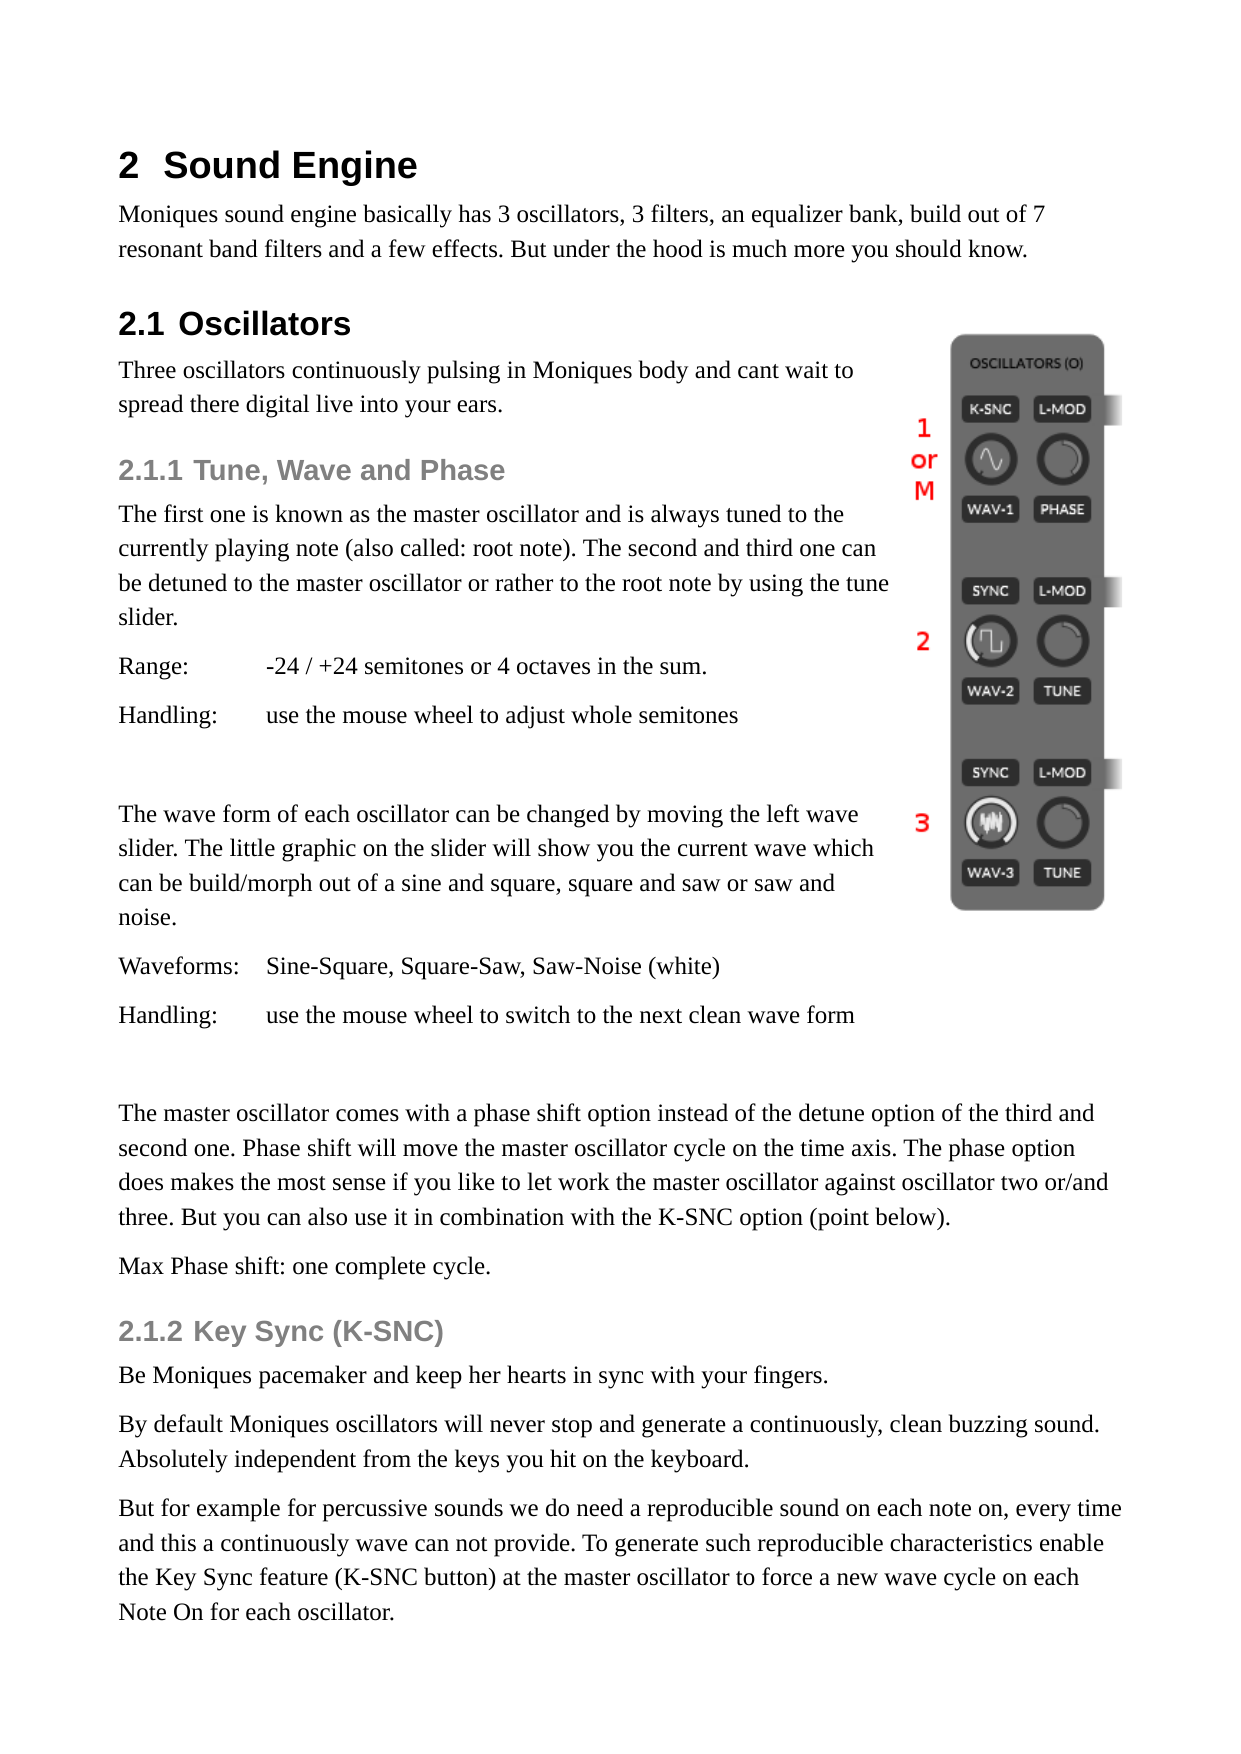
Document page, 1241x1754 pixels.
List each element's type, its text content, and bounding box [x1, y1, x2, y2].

text The master oscillator comes with a phase shift option instead of the detune option of the third and second one. Phase shift will move the master oscillator cycle on the time axis. The phase option does makes the most sense if you like to let work the master oscillator against oscillator two or/and three. But you can also use it in combination with the K-SNC option (point below). [118, 1098, 1122, 1231]
text The first one is known as the master oscillator and is always tuned to the currently playing note (also called: root note). The second and third one can be detuned to the master oscillator or rather to the root note by using the tune slider. [118, 499, 896, 631]
text Handling: use the mouse wheel to switch to the next clean wave form [118, 1000, 1122, 1029]
subtitle Tune, Wave and Phase [118, 453, 896, 486]
text Three oscillators continuously pulsing in Moniques body and cant wait to spread there digital live into your ears. [118, 355, 896, 418]
text Be Moniques pacemaker and keep her hearts in sync with your fingers. [118, 1361, 1122, 1389]
text Max Phase shift: one complete cycle. [118, 1251, 1122, 1279]
subtitle Key Sync (K-SNC) [118, 1314, 1122, 1348]
text Moniques sound engine basically has 3 oscillators, 3 filters, an equalizer bank, build out of 7 resonant band filters and a few effects. But under the hood is much more you should know. [118, 199, 1122, 262]
text Waveforms: Sine-Square, Square-Saw, Saw-Noise (white) [118, 951, 1122, 980]
subtitle Sound Engine [118, 143, 1122, 187]
text By default Moniques oscillators will never stop and generate a continuously, clean buzzing sound. Absolutely independent from the keys you hit on the keyboard. [118, 1409, 1122, 1473]
text Range: -24 / +24 semitones or 4 octaves in the sum. [118, 651, 896, 680]
text The wave form of each oscillator can be changed by moving the left wave slider. The little graphic on the slider will show you the current wave which can be build/morph out of a sine and square, square and saw or saw and noise. [118, 799, 1122, 931]
text Handling: use the mouse wheel to adjust whole semitones [118, 701, 896, 729]
picture [896, 327, 1123, 918]
subtitle Oscillators [118, 304, 1122, 342]
text But for example for percussive sounds we do need a reproducible sound on each note on, every time and this a continuously wave can not provide. To generate such reproducible characteristics enable the Key Sync feature (K-SNC button) at the master oscillator to force a new wave cycle on each Note On for each oscillator. [118, 1493, 1122, 1625]
